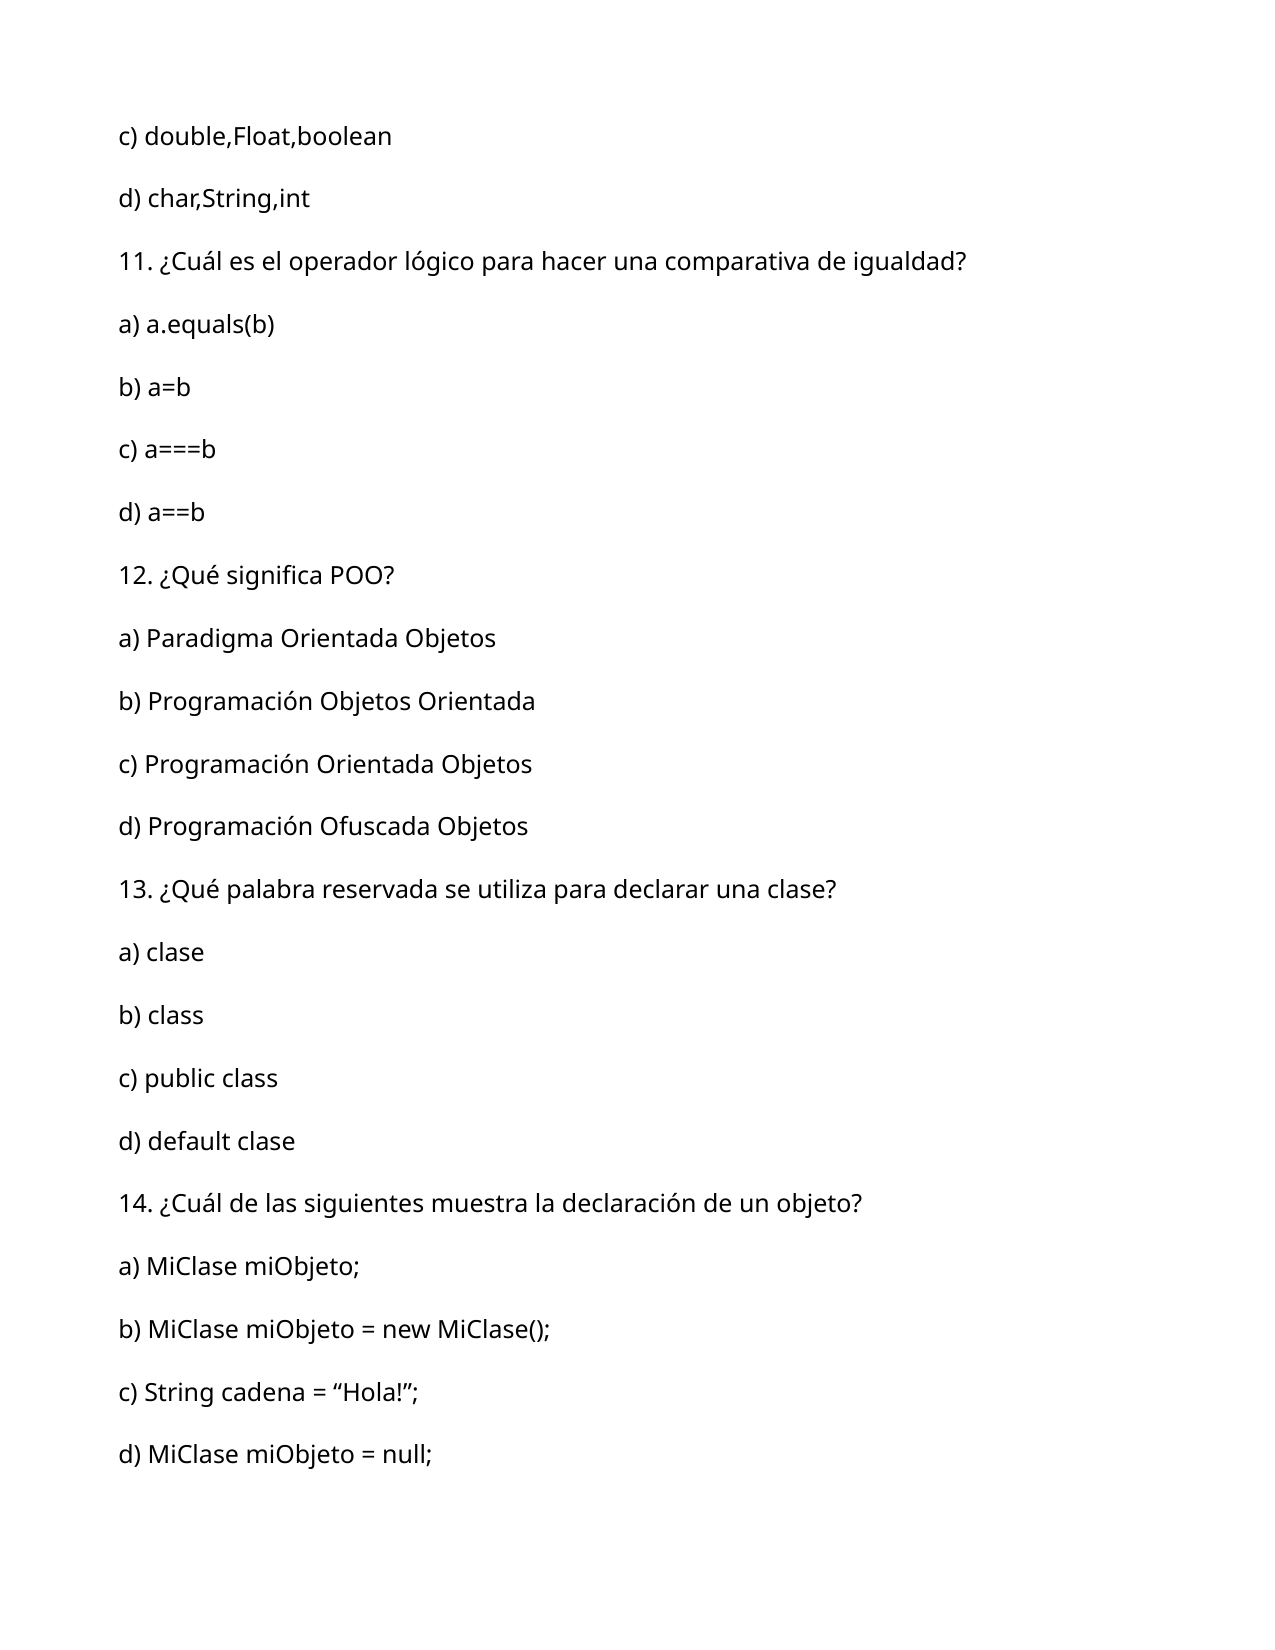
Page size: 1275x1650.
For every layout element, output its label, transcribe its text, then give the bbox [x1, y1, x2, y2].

text d) Programación Ofuscada Objetos [118, 809, 1157, 843]
text c) double,Float,boolean [118, 118, 1157, 152]
text a) MiClase miObjeto; [118, 1249, 1157, 1283]
text b) Programación Objetos Orientada [118, 683, 1157, 717]
text a) Paradigma Orientada Objetos [118, 621, 1157, 655]
text 13. ¿Qué palabra reservada se utiliza para declarar una clase? [118, 872, 1157, 906]
text b) a=b [118, 369, 1157, 403]
text a) a.equals(b) [118, 307, 1157, 341]
text b) MiClase miObjeto = new MiClase(); [118, 1312, 1157, 1346]
text c) a===b [118, 432, 1157, 466]
text 11. ¿Cuál es el operador lógico para hacer una comparativa de igualdad? [118, 244, 1157, 278]
text 14. ¿Cuál de las siguientes muestra la declaración de un objeto? [118, 1186, 1157, 1220]
text d) char,String,int [118, 181, 1157, 215]
text d) a==b [118, 495, 1157, 529]
text a) clase [118, 935, 1157, 969]
text b) class [118, 997, 1157, 1032]
text d) default clase [118, 1123, 1157, 1157]
text c) public class [118, 1060, 1157, 1094]
text d) MiClase miObjeto = null; [118, 1437, 1157, 1471]
text c) Programación Orientada Objetos [118, 746, 1157, 780]
text 12. ¿Qué significa POO? [118, 558, 1157, 592]
text c) String cadena = “Hola!”; [118, 1374, 1157, 1408]
